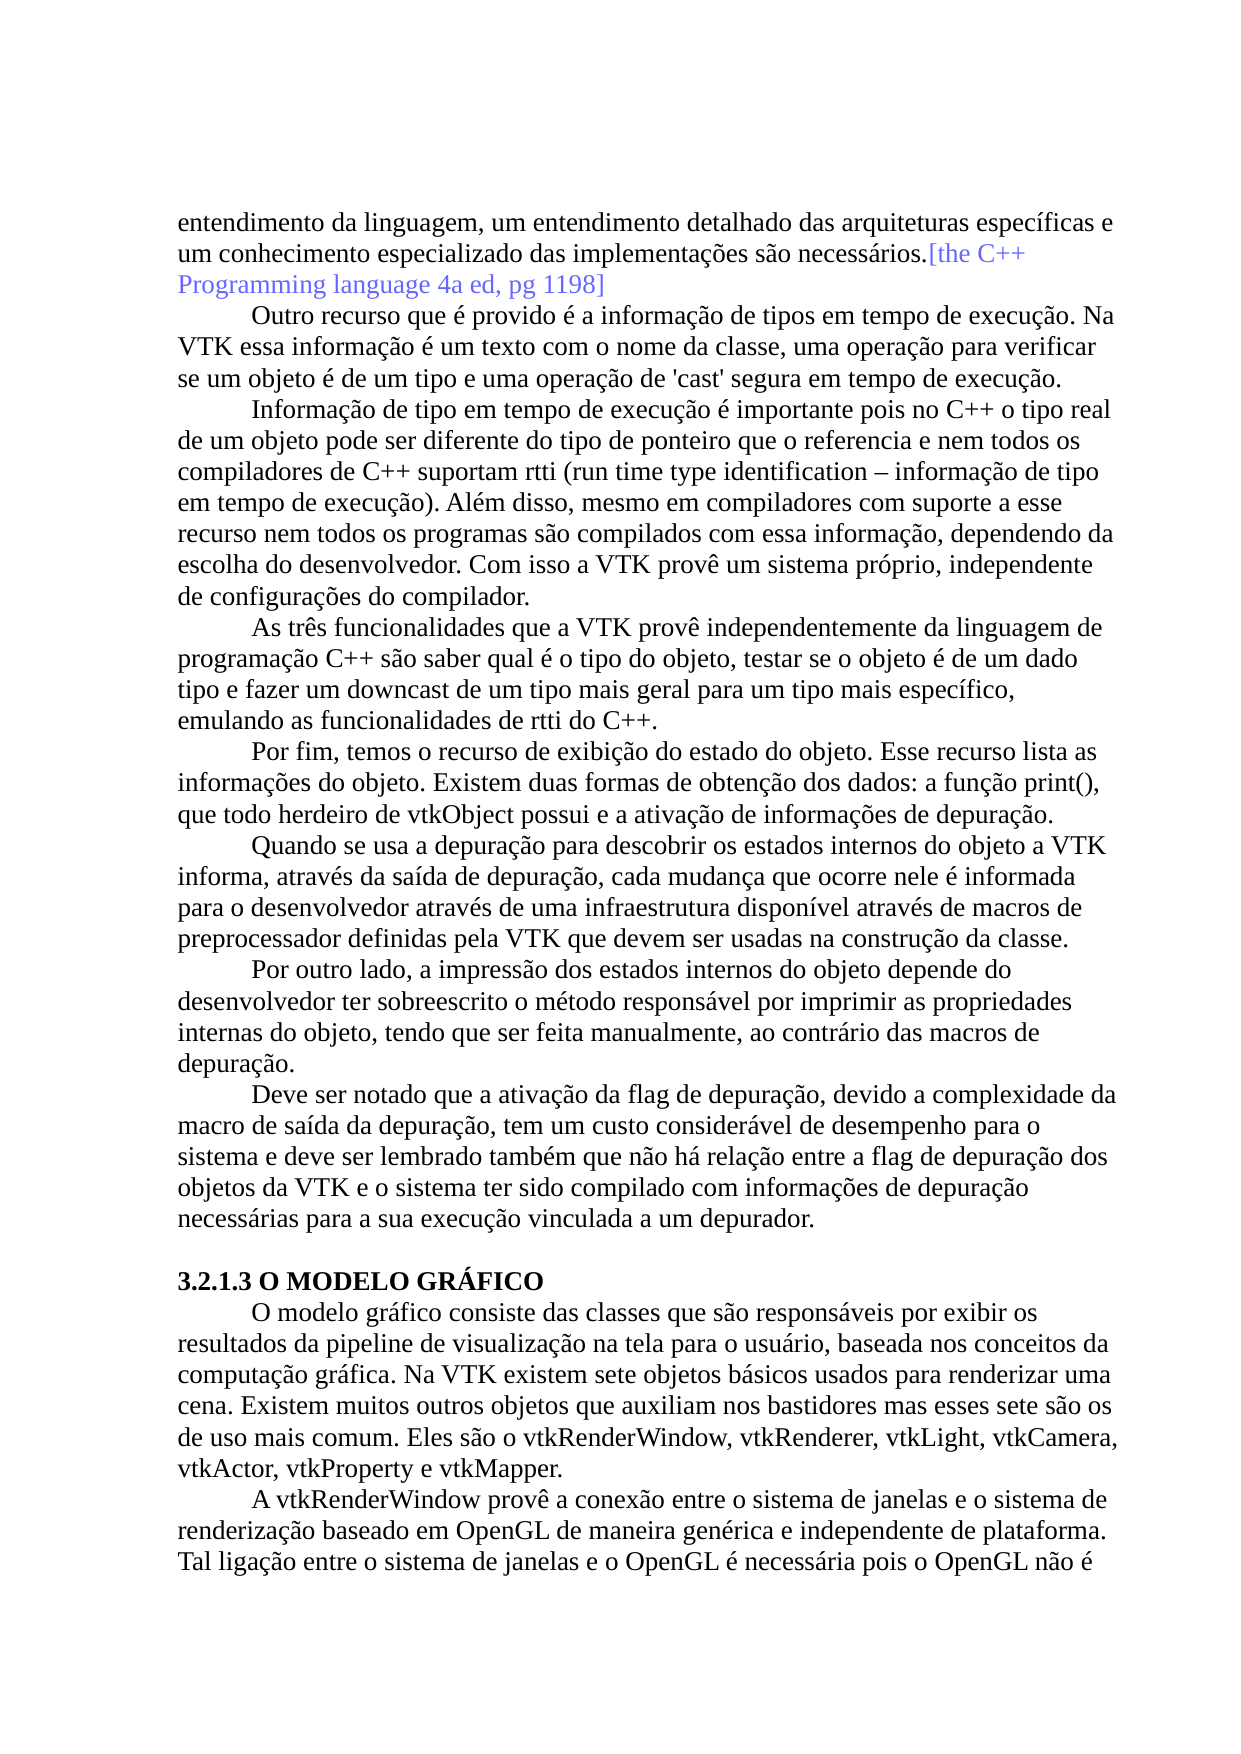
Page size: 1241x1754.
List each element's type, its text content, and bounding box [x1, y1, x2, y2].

text Por outro lado, a impressão dos estados internos do objeto depende do desenvolvedor ter sobreescrito o método responsável por imprimir as propriedades internas do objeto, tendo que ser feita manualmente, ao contrário das macros de depuração. [177, 953, 1122, 1078]
text Informação de tipo em tempo de execução é importante pois no C++ o tipo real de um objeto pode ser diferente do tipo de ponteiro que o referencia e nem todos os compiladores de C++ suportam rtti (run time type identification – informação de tipo em tempo de execução). Além disso, mesmo em compiladores com suporte a esse recurso nem todos os programas são compilados com essa informação, dependendo da escolha do desenvolvedor. Com isso a VTK provê um sistema próprio, independente de configurações do compilador. [177, 393, 1122, 611]
subtitle 3.2.1.3 O MODELO GRÁFICO [177, 1265, 1122, 1296]
text Por fim, temos o recurso de exibição do estado do objeto. Esse recurso lista as informações do objeto. Existem duas formas de obtenção dos dados: a função print(), que todo herdeiro de vtkObject possui e a ativação de informações de depuração. [177, 735, 1122, 829]
text Quando se usa a depuração para descobrir os estados internos do objeto a VTK informa, através da saída de depuração, cada mudança que ocorre nele é informada para o desenvolvedor através de uma infraestrutura disponível através de macros de preprocessador definidas pela VTK que devem ser usadas na construção da classe. [177, 829, 1122, 953]
text Deve ser notado que a ativação da flag de depuração, devido a complexidade da macro de saída da depuração, tem um custo considerável de desempenho para o sistema e deve ser lembrado também que não há relação entre a flag de depuração dos objetos da VTK e o sistema ter sido compilado com informações de depuração necessárias para a sua execução vinculada a um depurador. [177, 1078, 1122, 1234]
text Outro recurso que é provido é a informação de tipos em tempo de execução. Na VTK essa informação é um texto com o nome da classe, uma operação para verificar se um objeto é de um tipo e uma operação de 'cast' segura em tempo de execução. [177, 299, 1122, 393]
text As três funcionalidades que a VTK provê independentemente da linguagem de programação C++ são saber qual é o tipo do objeto, testar se o objeto é de um dado tipo e fazer um downcast de um tipo mais geral para um tipo mais específico, emulando as funcionalidades de rtti do C++. [177, 611, 1122, 735]
text A vtkRenderWindow provê a conexão entre o sistema de janelas e o sistema de renderização baseado em OpenGL de maneira genérica e independente de plataforma. Tal ligação entre o sistema de janelas e o OpenGL é necessária pois o OpenGL não é [177, 1483, 1122, 1576]
text O modelo gráfico consiste das classes que são responsáveis por exibir os resultados da pipeline de visualização na tela para o usuário, baseada nos conceitos da computação gráfica. Na VTK existem sete objetos básicos usados para renderizar uma cena. Existem muitos outros objetos que auxiliam nos bastidores mas esses sete são os de uso mais comum. Eles são o vtkRenderWindow, vtkRenderer, vtkLight, vtkCamera, vtkActor, vtkProperty e vtkMapper. [177, 1296, 1122, 1483]
text entendimento da linguagem, um entendimento detalhado das arquiteturas específicas e um conhecimento especializado das implementações são necessários.[the C++ Programming language 4a ed, pg 1198] [177, 206, 1122, 299]
